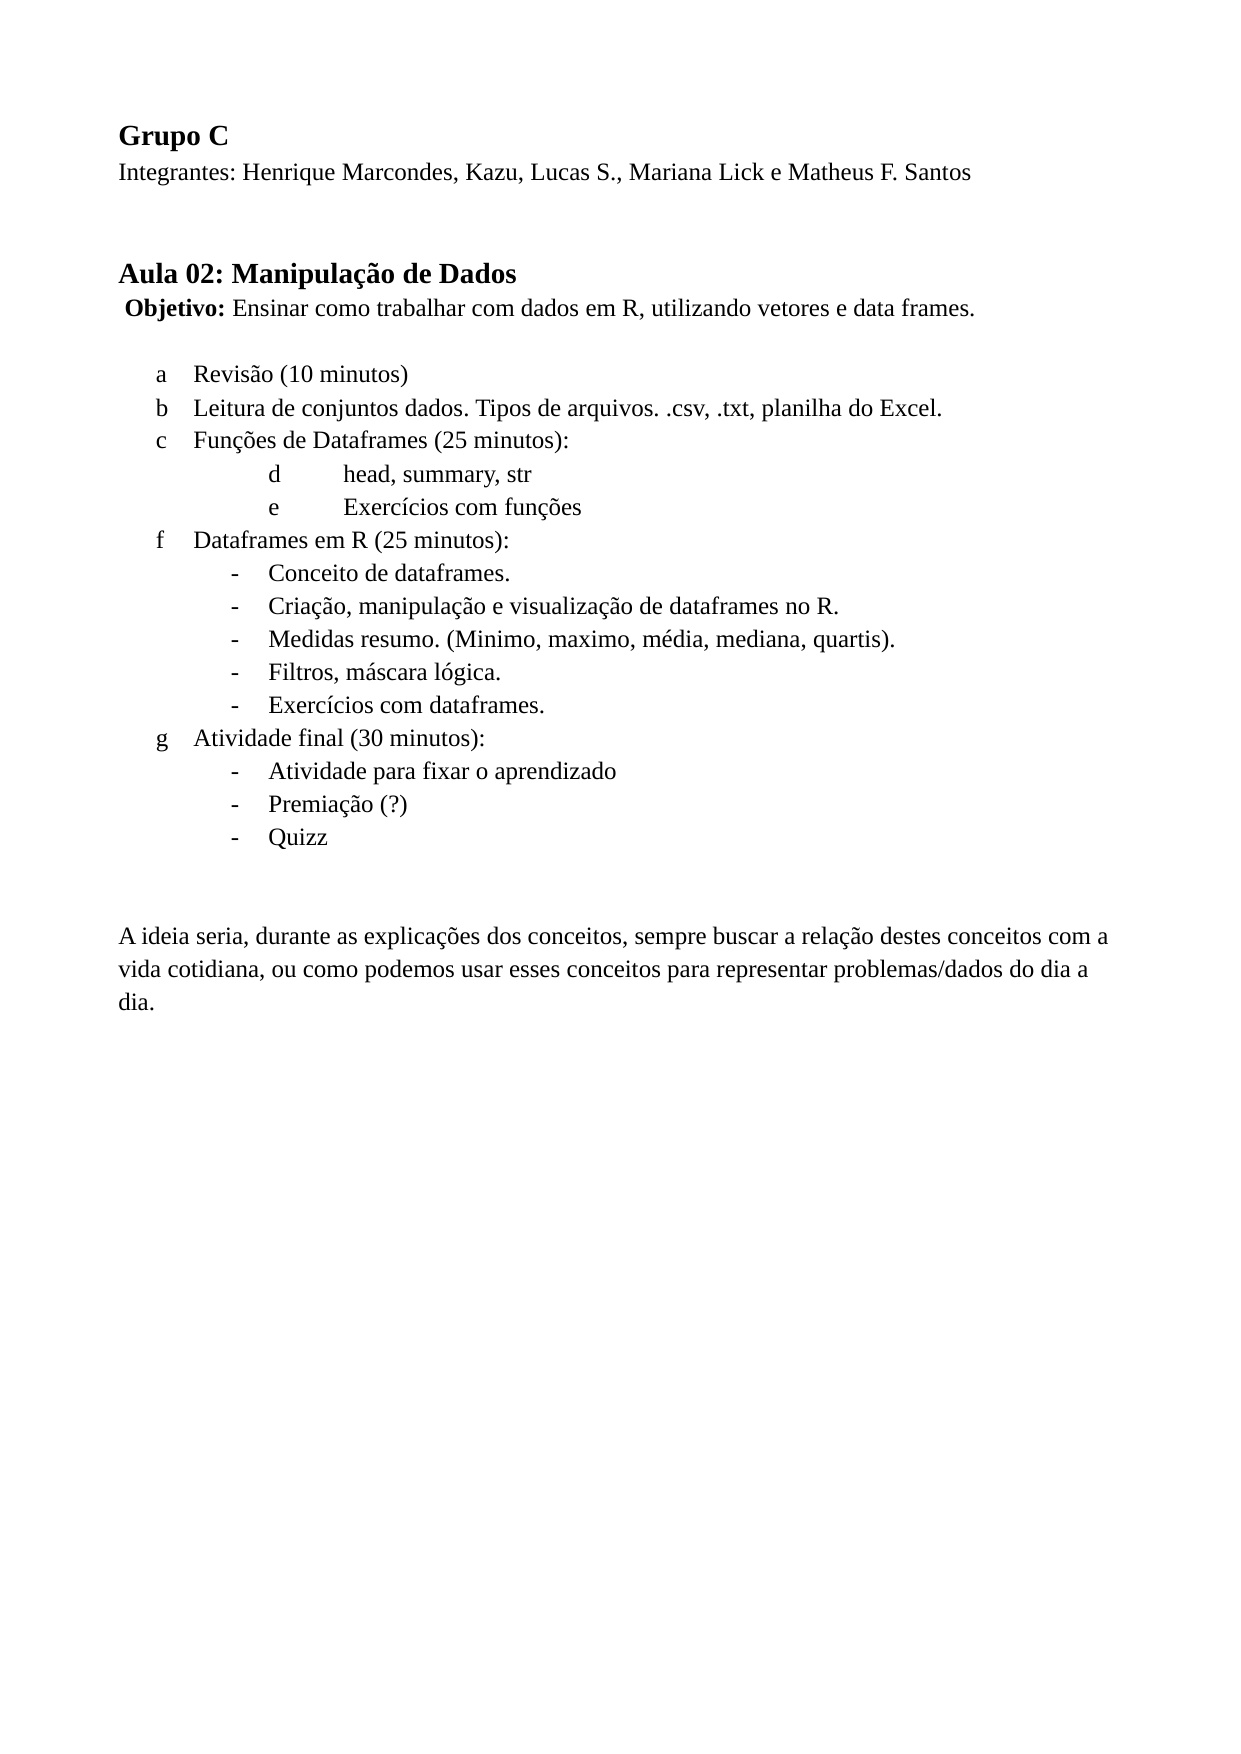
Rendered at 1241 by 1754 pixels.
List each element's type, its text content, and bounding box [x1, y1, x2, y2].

list Dataframes em R (25 minutos): [156, 525, 1122, 553]
text A ideia seria, durante as explicações dos conceitos, sempre buscar a relação destes conceitos com a vida cotidiana, ou como podemos usar esses conceitos para representar problemas/dados do dia a dia. [118, 921, 1122, 1016]
list Medidas resumo. (Minimo, maximo, média, mediana, quartis). [231, 624, 1122, 652]
list Atividade para fixar o aprendizado [231, 756, 1122, 784]
list Filtros, máscara lógica. [231, 657, 1122, 686]
list Leitura de conjuntos dados. Tipos de arquivos. .csv, .txt, planilha do Excel. [156, 393, 1122, 421]
list Funções de Dataframes (25 minutos): [156, 426, 1122, 454]
list Atividade final (30 minutos): [156, 723, 1122, 752]
list Quizz [231, 822, 1122, 851]
text Grupo C [118, 118, 1122, 152]
list Criação, manipulação e visualização de dataframes no R. [231, 591, 1122, 619]
list Premiação (?) [231, 789, 1122, 818]
text Aula 02: Manipulação de Dados Objetivo: Ensinar como trabalhar com dados em R, utilizando vetores e data frames. [118, 256, 1122, 322]
list Revisão (10 minutos) [156, 359, 1122, 388]
list Exercícios com dataframes. [231, 690, 1122, 718]
list Exercícios com funções [268, 492, 1122, 520]
list Conceito de dataframes. [231, 558, 1122, 586]
list head, summary, str [268, 459, 1122, 487]
text Integrantes: Henrique Marcondes, Kazu, Lucas S., Mariana Lick e Matheus F. Santos [118, 157, 1122, 185]
